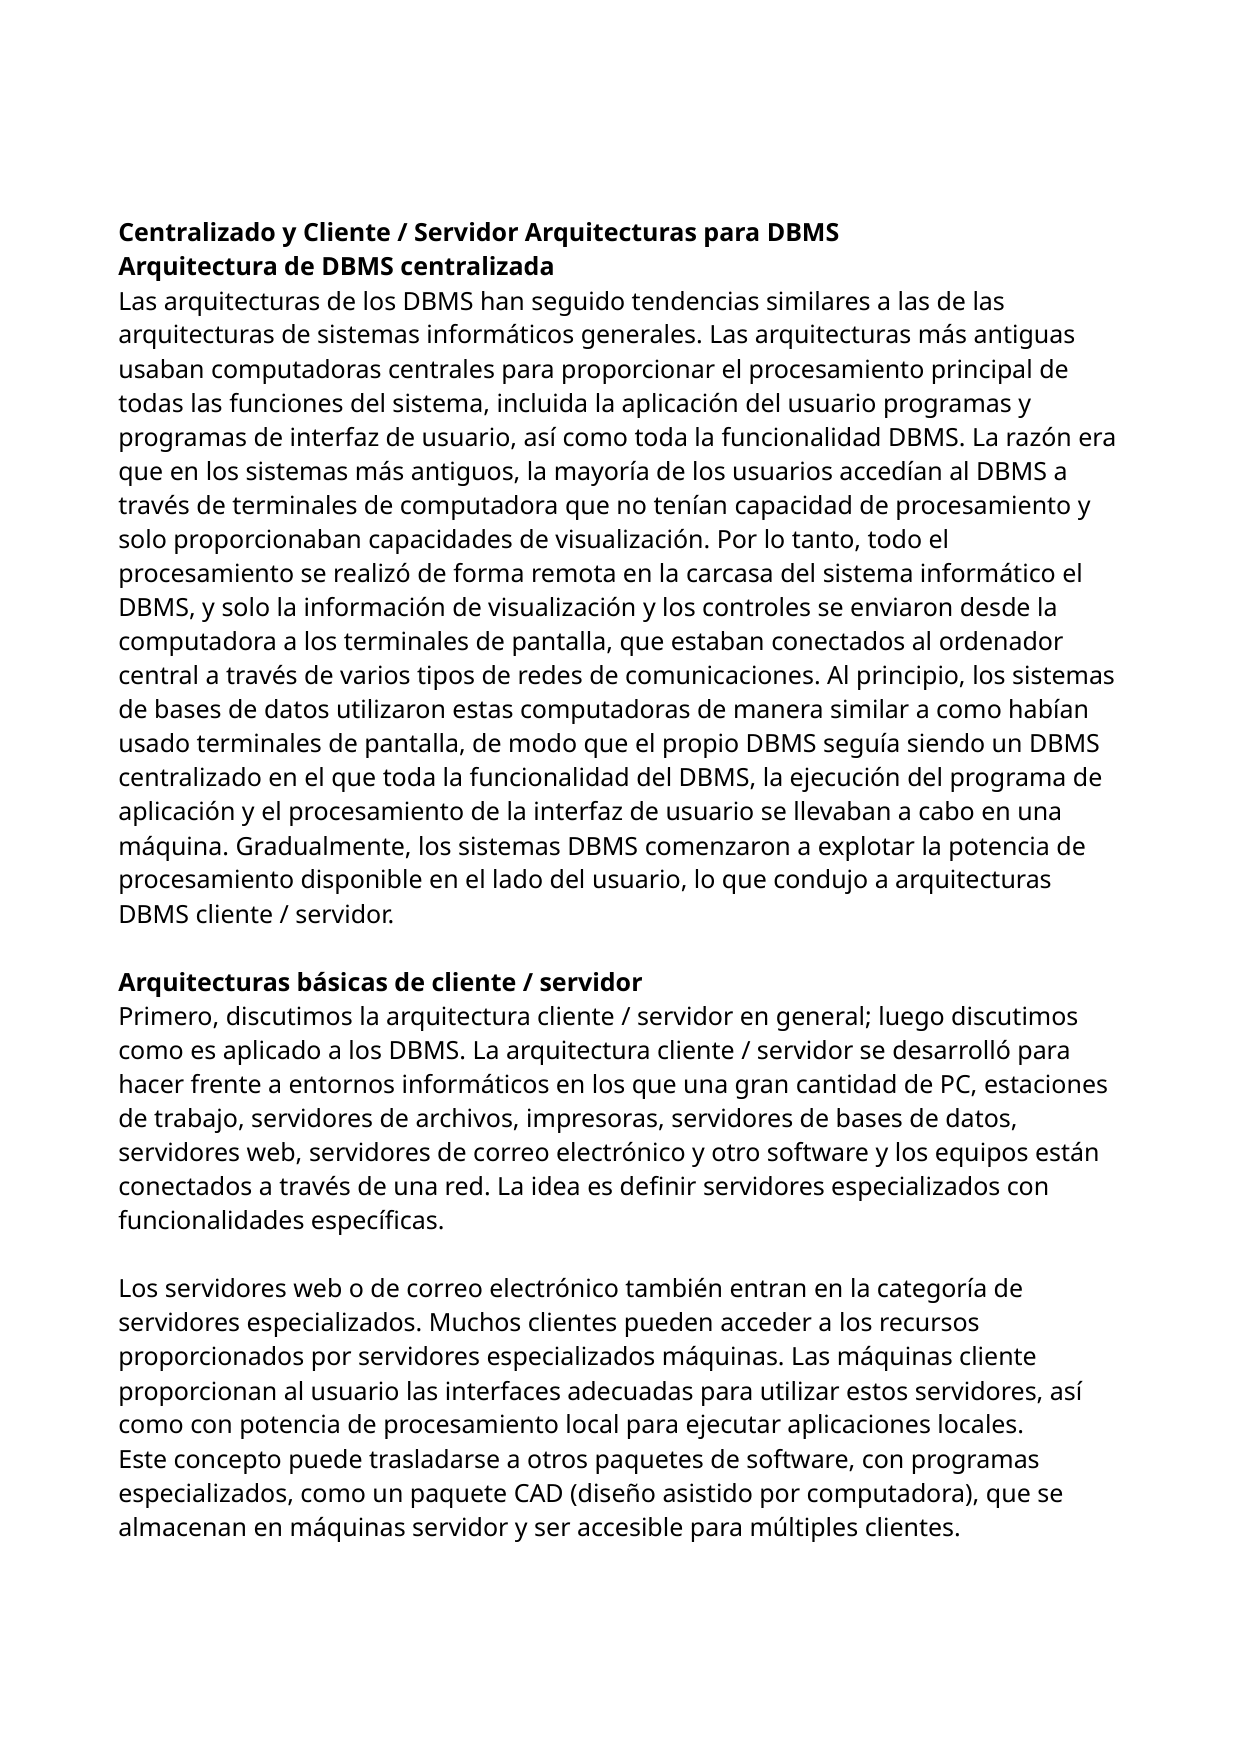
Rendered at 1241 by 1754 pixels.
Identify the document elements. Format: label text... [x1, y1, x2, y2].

text Centralizado y Cliente / Servidor Arquitecturas para DBMS [118, 215, 1122, 249]
text Arquitectura de DBMS centralizada [118, 249, 1122, 283]
text Este concepto puede trasladarse a otros paquetes de software, con programas especializados, como un paquete CAD (diseño asistido por computadora), que se almacenan en máquinas servidor y ser accesible para múltiples clientes. [118, 1441, 1122, 1543]
text Arquitecturas básicas de cliente / servidor Primero, discutimos la arquitectura cliente / servidor en general; luego discutimos como es aplicado a los DBMS. La arquitectura cliente / servidor se desarrolló para hacer frente a entornos informáticos en los que una gran cantidad de PC, estaciones de trabajo, servidores de archivos, impresoras, servidores de bases de datos, servidores web, servidores de correo electrónico y otro software y los equipos están conectados a través de una red. La idea es definir servidores especializados con funcionalidades específicas. [118, 964, 1122, 1237]
text Los servidores web o de correo electrónico también entran en la categoría de servidores especializados. Muchos clientes pueden acceder a los recursos proporcionados por servidores especializados máquinas. Las máquinas cliente proporcionan al usuario las interfaces adecuadas para utilizar estos servidores, así como con potencia de procesamiento local para ejecutar aplicaciones locales. [118, 1271, 1122, 1441]
text [118, 118, 1122, 215]
text Las arquitecturas de los DBMS han seguido tendencias similares a las de las arquitecturas de sistemas informáticos generales. Las arquitecturas más antiguas usaban computadoras centrales para proporcionar el procesamiento principal de todas las funciones del sistema, incluida la aplicación del usuario programas y programas de interfaz de usuario, así como toda la funcionalidad DBMS. La razón era que en los sistemas más antiguos, la mayoría de los usuarios accedían al DBMS a través de terminales de computadora que no tenían capacidad de procesamiento y solo proporcionaban capacidades de visualización. Por lo tanto, todo el procesamiento se realizó de forma remota en la carcasa del sistema informático el DBMS, y solo la información de visualización y los controles se enviaron desde la computadora a los terminales de pantalla, que estaban conectados al ordenador central a través de varios tipos de redes de comunicaciones. Al principio, los sistemas de bases de datos utilizaron estas computadoras de manera similar a como habían usado terminales de pantalla, de modo que el propio DBMS seguía siendo un DBMS centralizado en el que toda la funcionalidad del DBMS, la ejecución del programa de aplicación y el procesamiento de la interfaz de usuario se llevaban a cabo en una máquina. Gradualmente, los sistemas DBMS comenzaron a explotar la potencia de procesamiento disponible en el lado del usuario, lo que condujo a arquitecturas DBMS cliente / servidor. [118, 283, 1122, 964]
